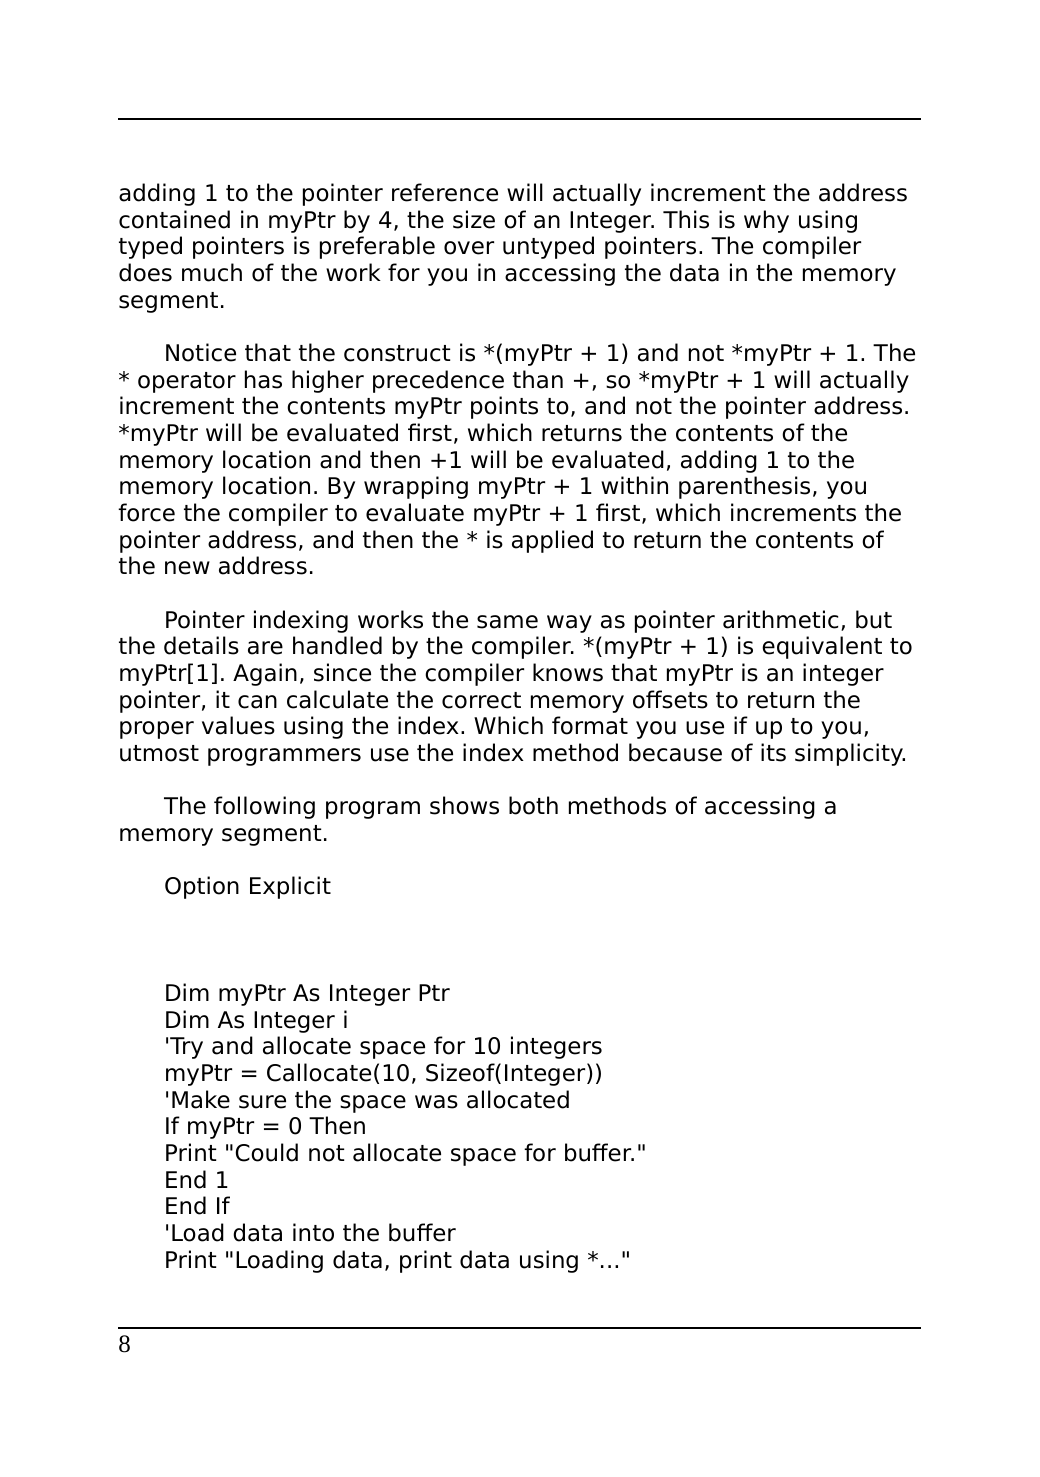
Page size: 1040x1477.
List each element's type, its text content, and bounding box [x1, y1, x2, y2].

text The following program shows both methods of accessing a memory segment. [118, 793, 921, 847]
text 'Make sure the space was allocated [118, 1087, 921, 1113]
text End 1 [118, 1167, 921, 1193]
text End If [118, 1193, 921, 1220]
text Print "Loading data, print data using *..." [118, 1247, 921, 1273]
text Dim As Integer i [118, 1007, 921, 1033]
text If myPtr = 0 Then [118, 1113, 921, 1140]
text adding 1 to the pointer reference will actually increment the address contained in myPtr by 4, the size of an Integer. This is why using typed pointers is preferable over untyped pointers. The compiler does much of the work for you in accessing the data in the memory segment. [118, 180, 921, 313]
text Option Explicit [118, 873, 921, 900]
text myPtr = Callocate(10, Sizeof(Integer)) [118, 1060, 921, 1087]
text Notice that the construct is *(myPtr + 1) and not *myPtr + 1. The * operator has higher precedence than +, so *myPtr + 1 will actually increment the contents myPtr points to, and not the pointer address. *myPtr will be evaluated first, which returns the contents of the memory location and then +1 will be evaluated, adding 1 to the memory location. By wrapping myPtr + 1 within parenthesis, you force the compiler to evaluate myPtr + 1 first, which increments the pointer address, and then the * is applied to return the contents of the new address. [118, 340, 921, 580]
text Pointer indexing works the same way as pointer arithmetic, but the details are handled by the compiler. *(myPtr + 1) is equivalent to myPtr[1]. Again, since the compiler knows that myPtr is an integer pointer, it can calculate the correct memory offsets to return the proper values using the index. Which format you use if up to you, utmost programmers use the index method because of its simplicity. [118, 607, 921, 767]
text 'Load data into the buffer [118, 1220, 921, 1247]
text Print "Could not allocate space for buffer." [118, 1140, 921, 1167]
text Dim myPtr As Integer Ptr [118, 980, 921, 1007]
text 'Try and allocate space for 10 integers [118, 1033, 921, 1060]
